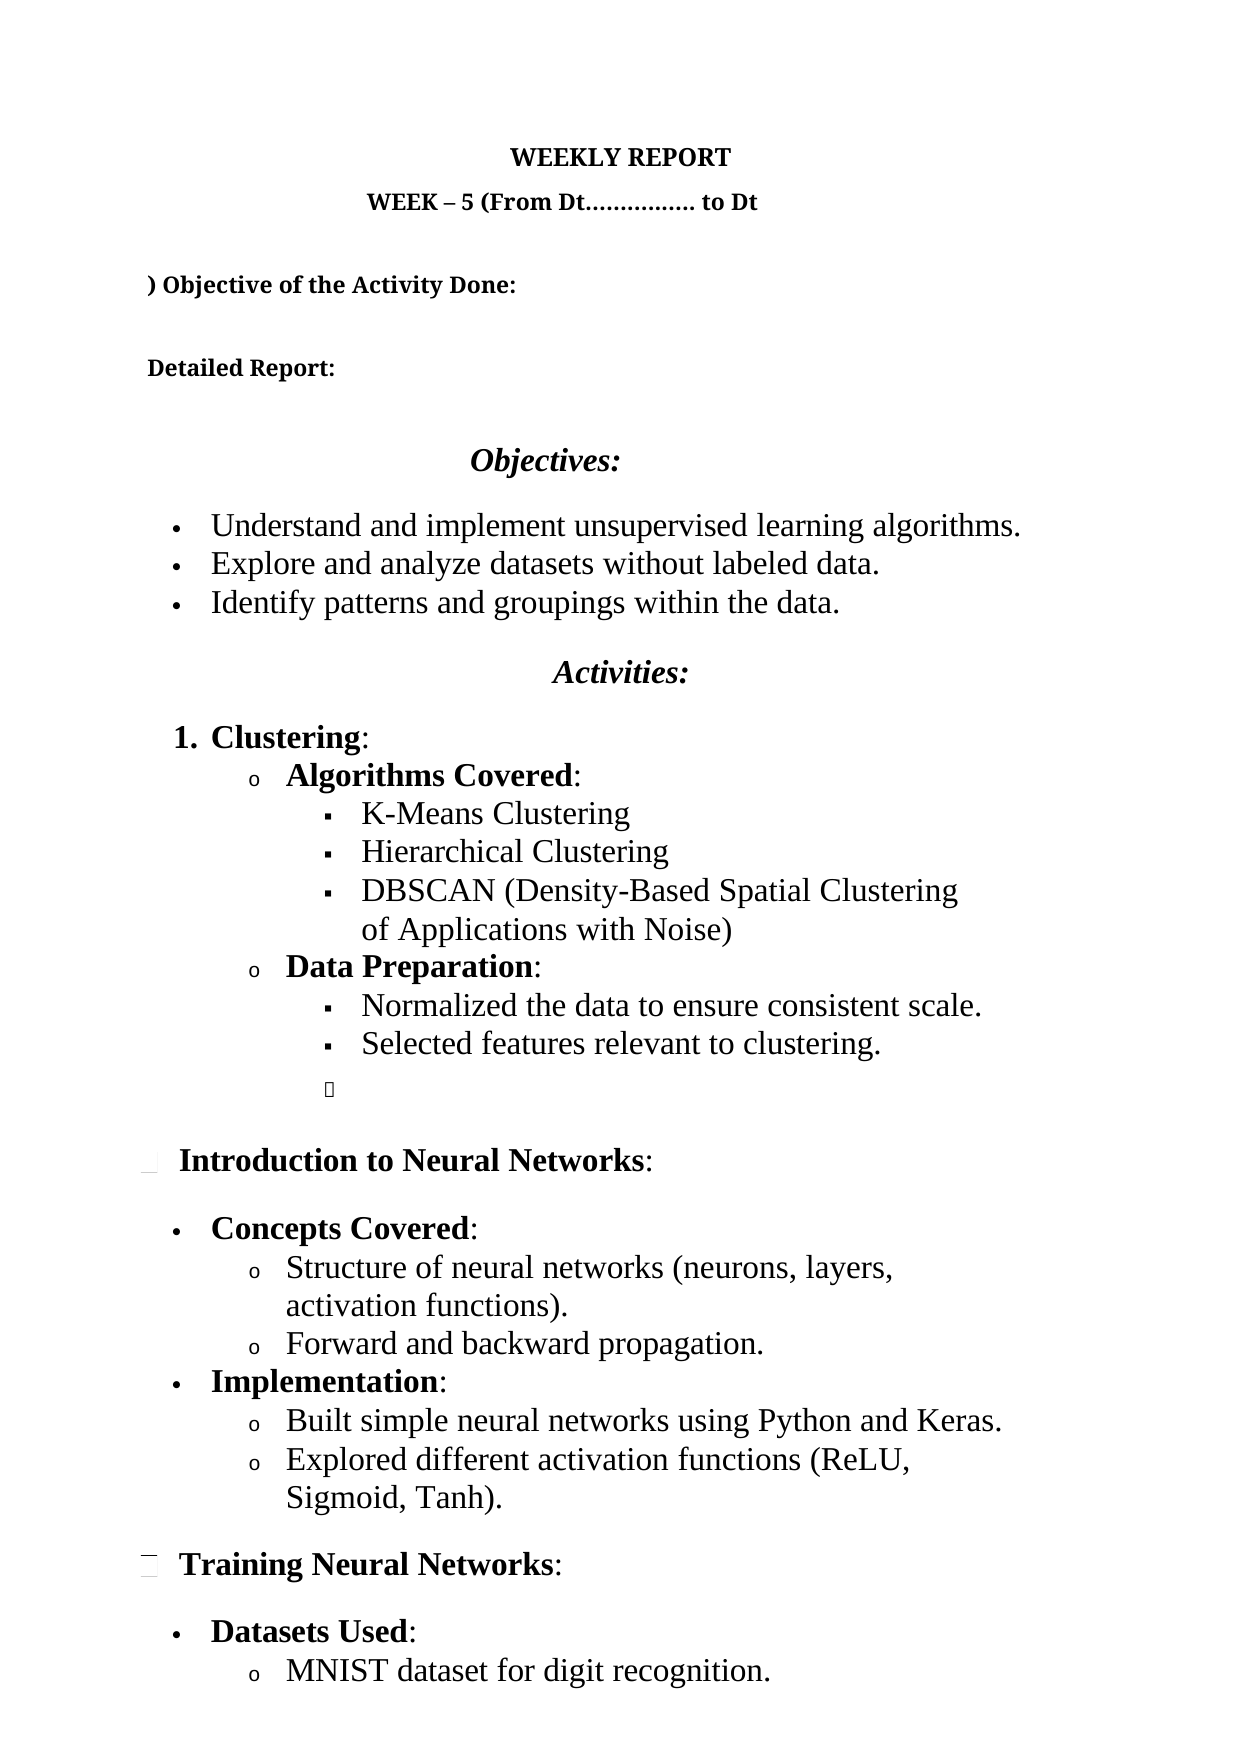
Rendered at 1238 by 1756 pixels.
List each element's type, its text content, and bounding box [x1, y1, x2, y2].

subtitle Data Preparation: [248, 947, 1121, 986]
list Structure of neural networks (neurons, layers, activation functions). [248, 1247, 1027, 1323]
text  [323, 1075, 1121, 1103]
subtitle Clustering: [173, 718, 1121, 756]
list Normalized the data to ensure consistent scale. [323, 986, 1121, 1024]
text WEEKLY REPORT [125, 140, 1116, 174]
text WEEK – 5 (From Dt………..….. to Dt ) Objective of the Activity Done: [147, 185, 874, 300]
subtitle Introduction to Neural Networks: [178, 1140, 1121, 1179]
text Detailed Report: [147, 352, 1121, 383]
list Built simple neural networks using Python and Keras. [248, 1401, 1121, 1439]
list Concepts Covered: [173, 1209, 1121, 1247]
subtitle Training Neural Networks: [178, 1545, 1121, 1583]
list DBSCAN (Density-Based Spatial Clustering of Applications with Noise) [323, 870, 989, 947]
list Datasets Used: [173, 1612, 1121, 1650]
list Explored different activation functions (ReLU, Sigmoid, Tanh). [248, 1439, 1035, 1515]
subtitle Implementation: [173, 1362, 1121, 1401]
list Explore and analyze datasets without labeled data. [173, 544, 1121, 582]
list Algorithms Covered: [248, 756, 1121, 794]
text Objectives: [125, 440, 970, 478]
picture [140, 1555, 158, 1577]
list Forward and backward propagation. [248, 1324, 1121, 1362]
list Understand and implement unsupervised learning algorithms. [173, 505, 1121, 543]
picture [140, 1152, 158, 1173]
list MNIST dataset for digit recognition. [248, 1650, 1121, 1688]
list Selected features relevant to clustering. [323, 1024, 1121, 1062]
list Hierarchical Clustering [323, 832, 1121, 870]
list Identify patterns and groupings within the data. [173, 582, 1121, 621]
list K-Means Clustering [323, 794, 1121, 832]
text Activities: [125, 652, 1121, 691]
